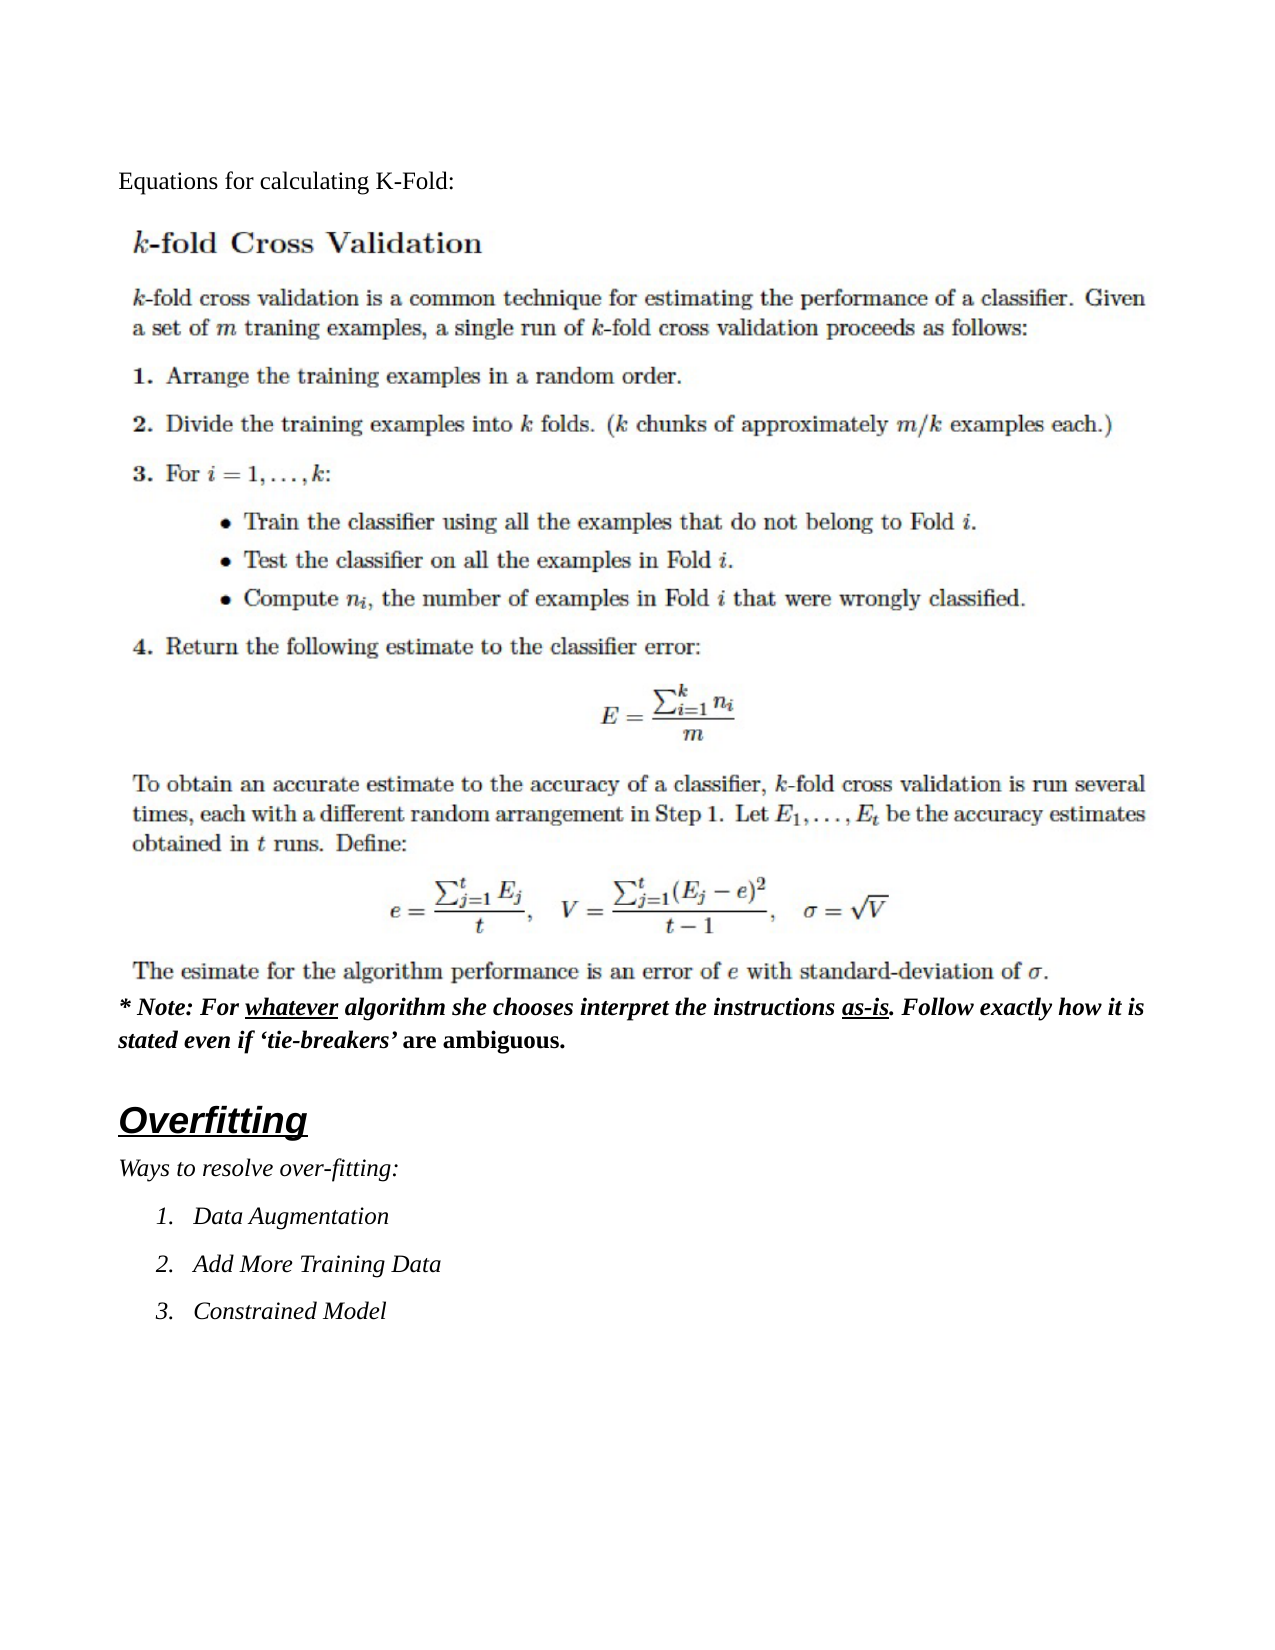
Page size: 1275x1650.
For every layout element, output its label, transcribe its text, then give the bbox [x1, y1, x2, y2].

text Ways to resolve over-fitting: [118, 1153, 1157, 1182]
list Constrained Model [156, 1296, 1157, 1325]
subtitle Overfitting [118, 1098, 1157, 1141]
text Equations for calculating K-Fold: [118, 166, 1157, 194]
text * Note: For whatever algorithm she chooses interpret the instructions as-is. Follow exactly how it is stated even if ‘tie-breakers’ are ambiguous. [118, 988, 1157, 1054]
list Data Augmentation [156, 1201, 1157, 1230]
picture [118, 213, 1157, 988]
list Add More Training Data [156, 1249, 1157, 1277]
